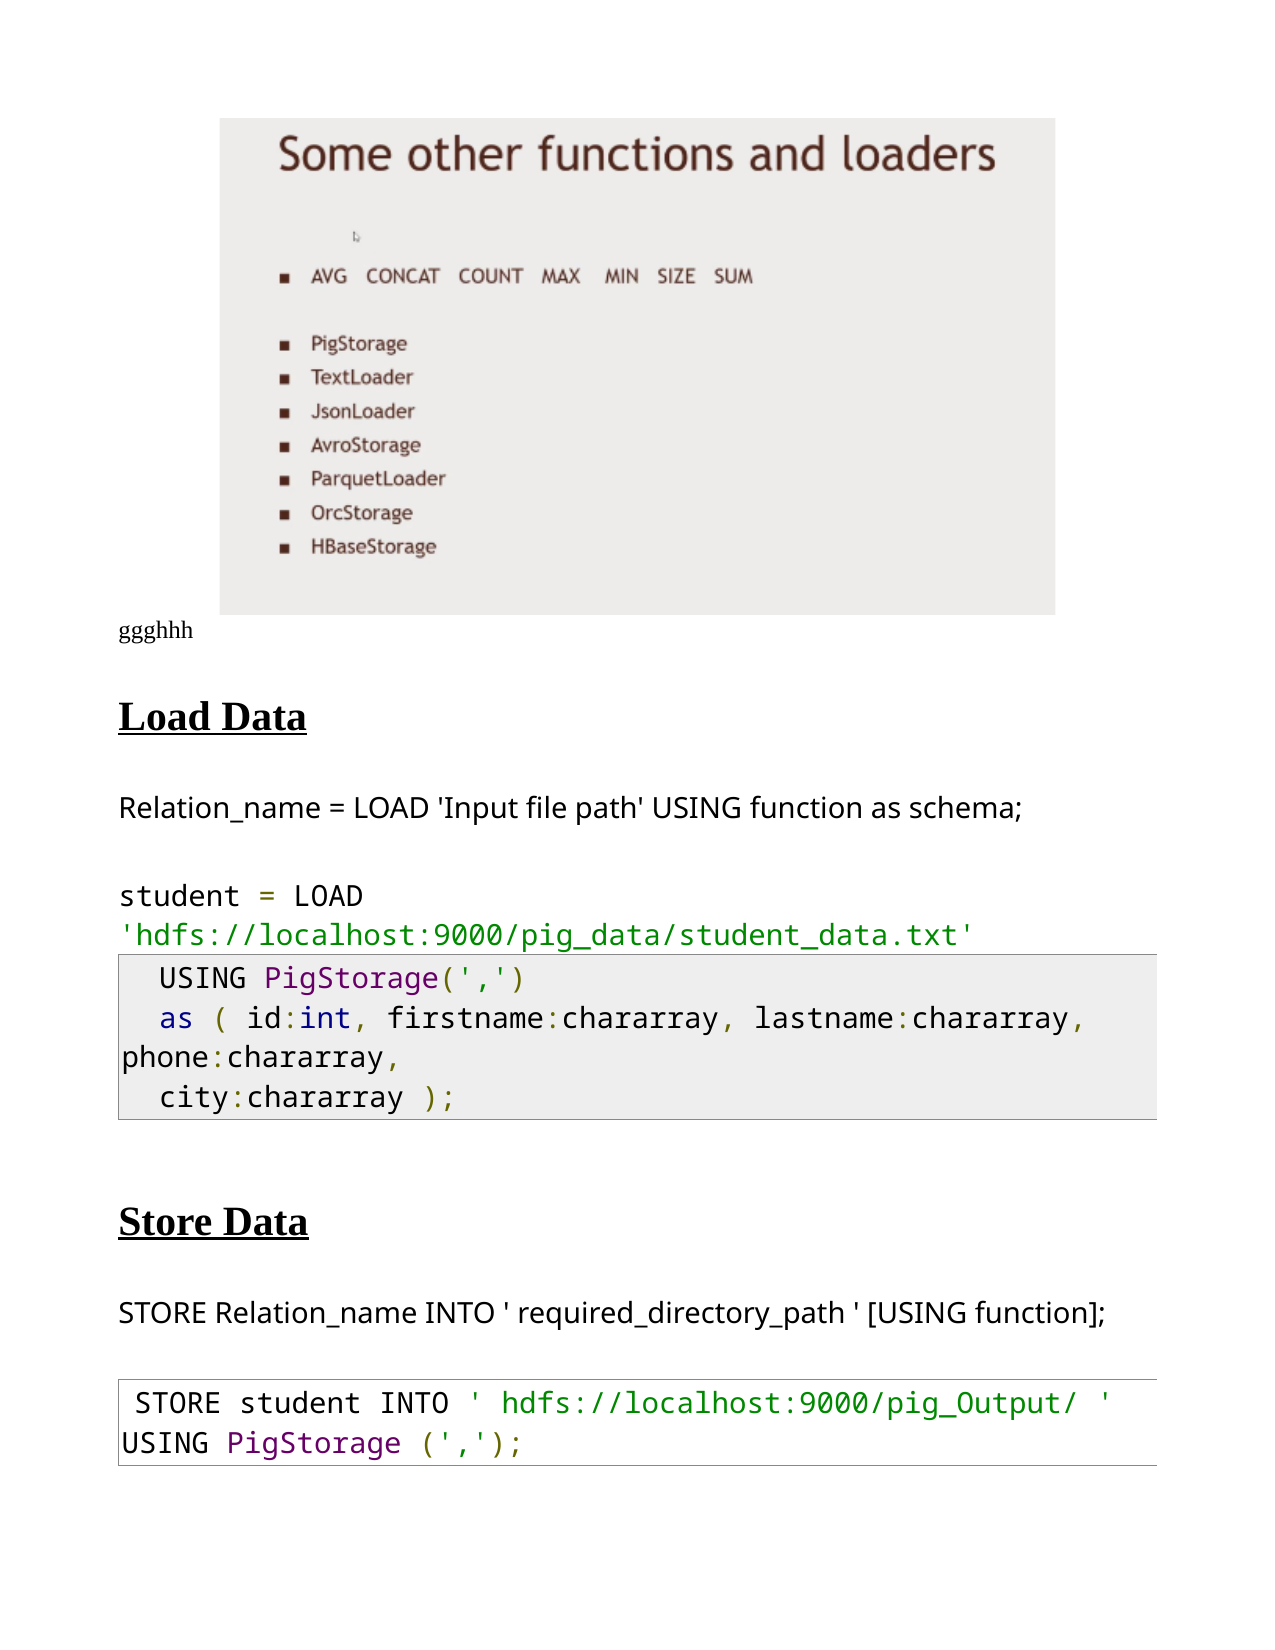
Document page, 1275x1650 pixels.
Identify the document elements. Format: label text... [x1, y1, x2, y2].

picture [219, 118, 1056, 615]
text STORE Relation_name INTO ' required_directory_path ' [USING function]; [118, 1292, 1157, 1332]
text city:chararray ); [119, 1073, 1157, 1119]
text student = LOAD 'hdfs://localhost:9000/pig_data/student_data.txt' [118, 875, 1157, 954]
text USING PigStorage(',') [119, 955, 1157, 994]
text ggghhh [118, 118, 1157, 644]
text as ( id:int, firstname:chararray, lastname:chararray, phone:chararray, [119, 994, 1157, 1073]
text Store Data [118, 1196, 1157, 1244]
text Load Data [118, 692, 1157, 739]
text STORE student INTO ' hdfs://localhost:9000/pig_Output/ ' USING PigStorage (','); [119, 1380, 1157, 1465]
text Relation_name = LOAD 'Input file path' USING function as schema; [118, 787, 1157, 827]
